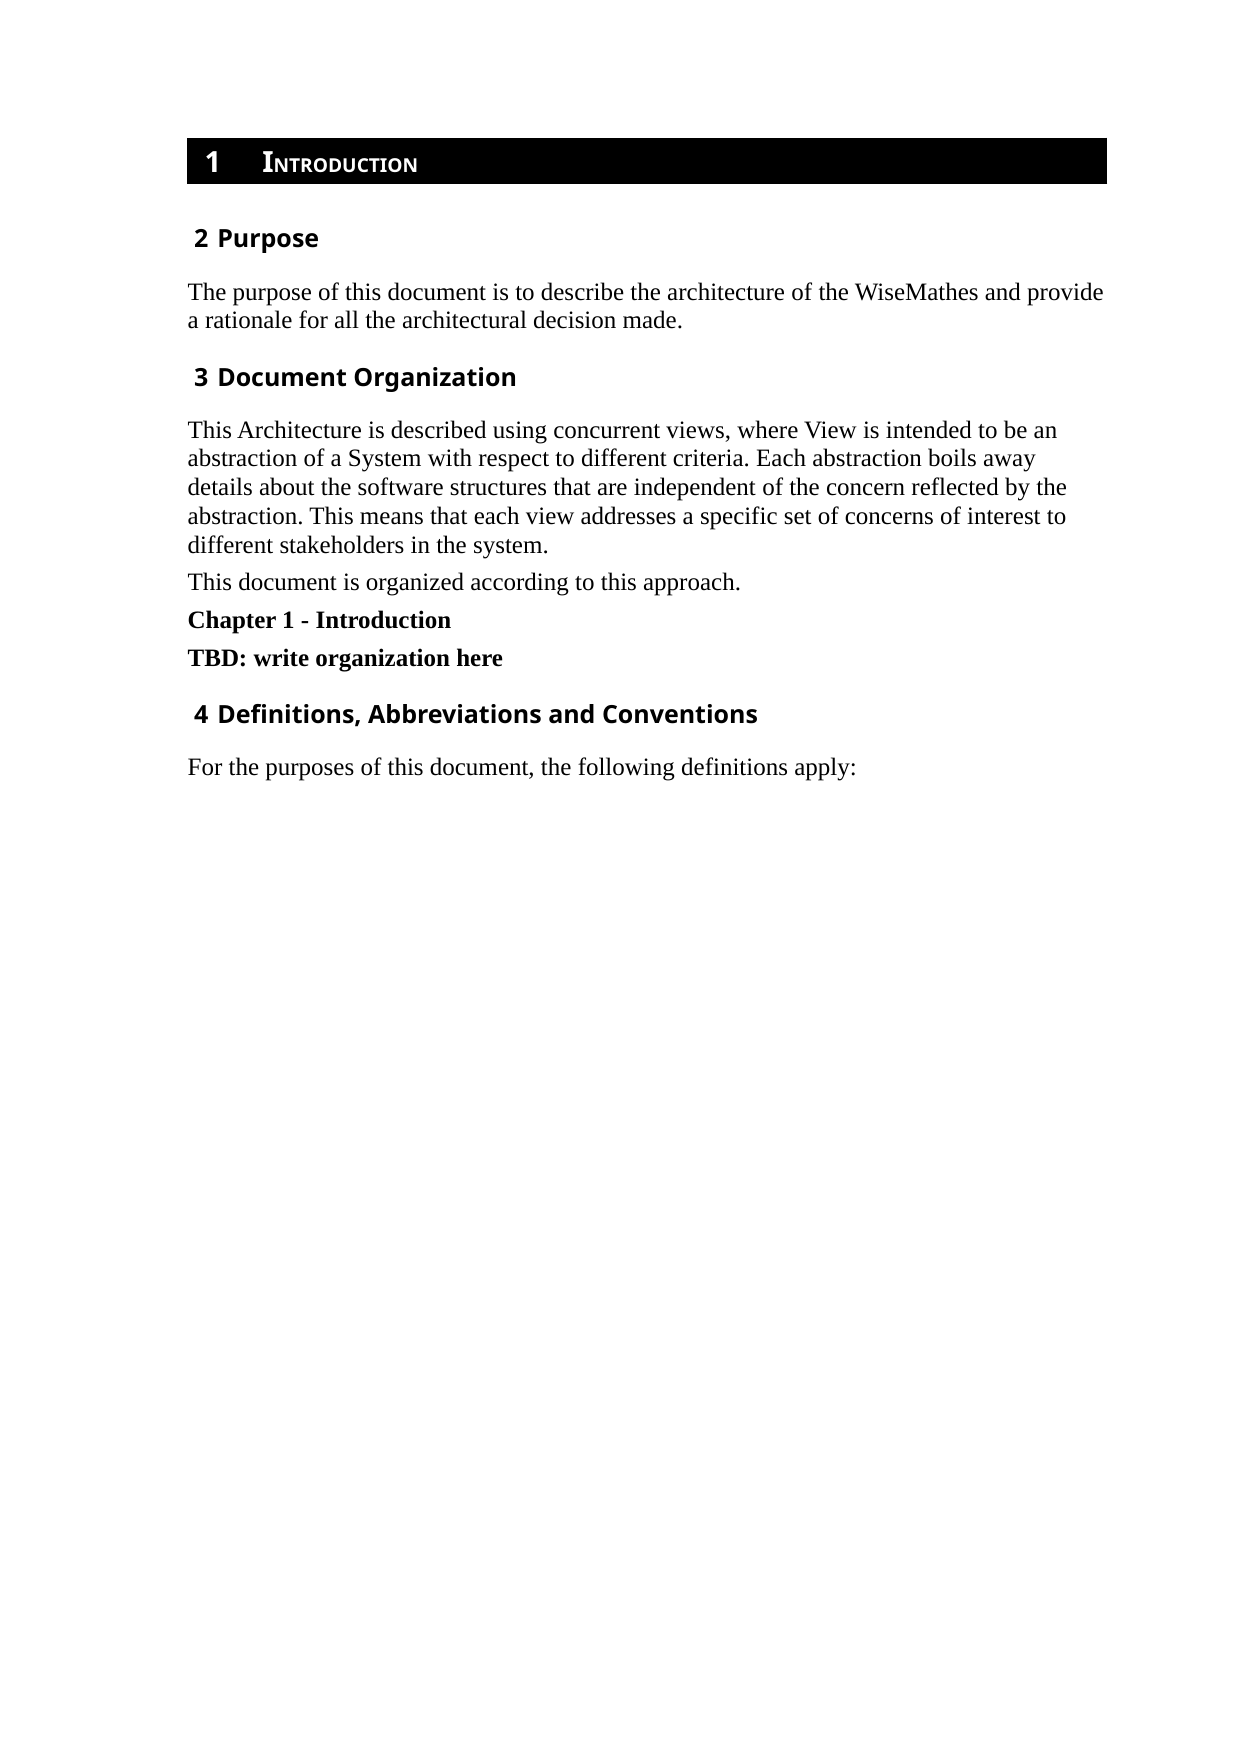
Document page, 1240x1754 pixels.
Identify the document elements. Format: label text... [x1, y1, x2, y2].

text For the purposes of this document, the following definitions apply: [187, 752, 1107, 781]
table_cell [444, 1120, 1144, 1158]
table_cell [225, 1007, 444, 1045]
table_header [444, 781, 1144, 818]
text TBD: write organization here [187, 643, 1107, 672]
table_cell [444, 894, 1144, 932]
text Chapter 1 - Introduction [187, 605, 1107, 634]
table_cell [225, 894, 444, 932]
subtitle Introduction [189, 139, 1106, 183]
table_cell [444, 932, 1144, 969]
table_cell [225, 1120, 444, 1158]
subtitle Purpose [187, 221, 1107, 255]
text This Architecture is described using concurrent views, where View is intended to be an abstraction of a System with respect to different criteria. Each abstraction boils away details about the software structures that are independent of the concern reflected by the abstraction. This means that each view addresses a specific set of concerns of interest to different stakeholders in the system. [187, 415, 1107, 558]
table_cell [225, 1083, 444, 1120]
text This document is organized according to this approach. [187, 567, 1107, 596]
subtitle Document Organization [187, 359, 1107, 393]
table_cell [444, 1007, 1144, 1045]
table_cell [225, 969, 444, 1007]
table_cell [444, 819, 1144, 856]
subtitle Definitions, Abbreviations and Conventions [187, 697, 1107, 731]
table_cell [225, 1045, 444, 1082]
table_cell [225, 856, 444, 894]
table_cell [444, 1083, 1144, 1120]
table_cell [444, 1045, 1144, 1082]
table_cell [225, 819, 444, 856]
table_header [225, 781, 444, 818]
table_cell [444, 856, 1144, 894]
table_cell [225, 932, 444, 969]
table_cell [444, 969, 1144, 1007]
text The purpose of this document is to describe the architecture of the WiseMathes and provide a rationale for all the architectural decision made. [187, 277, 1107, 334]
